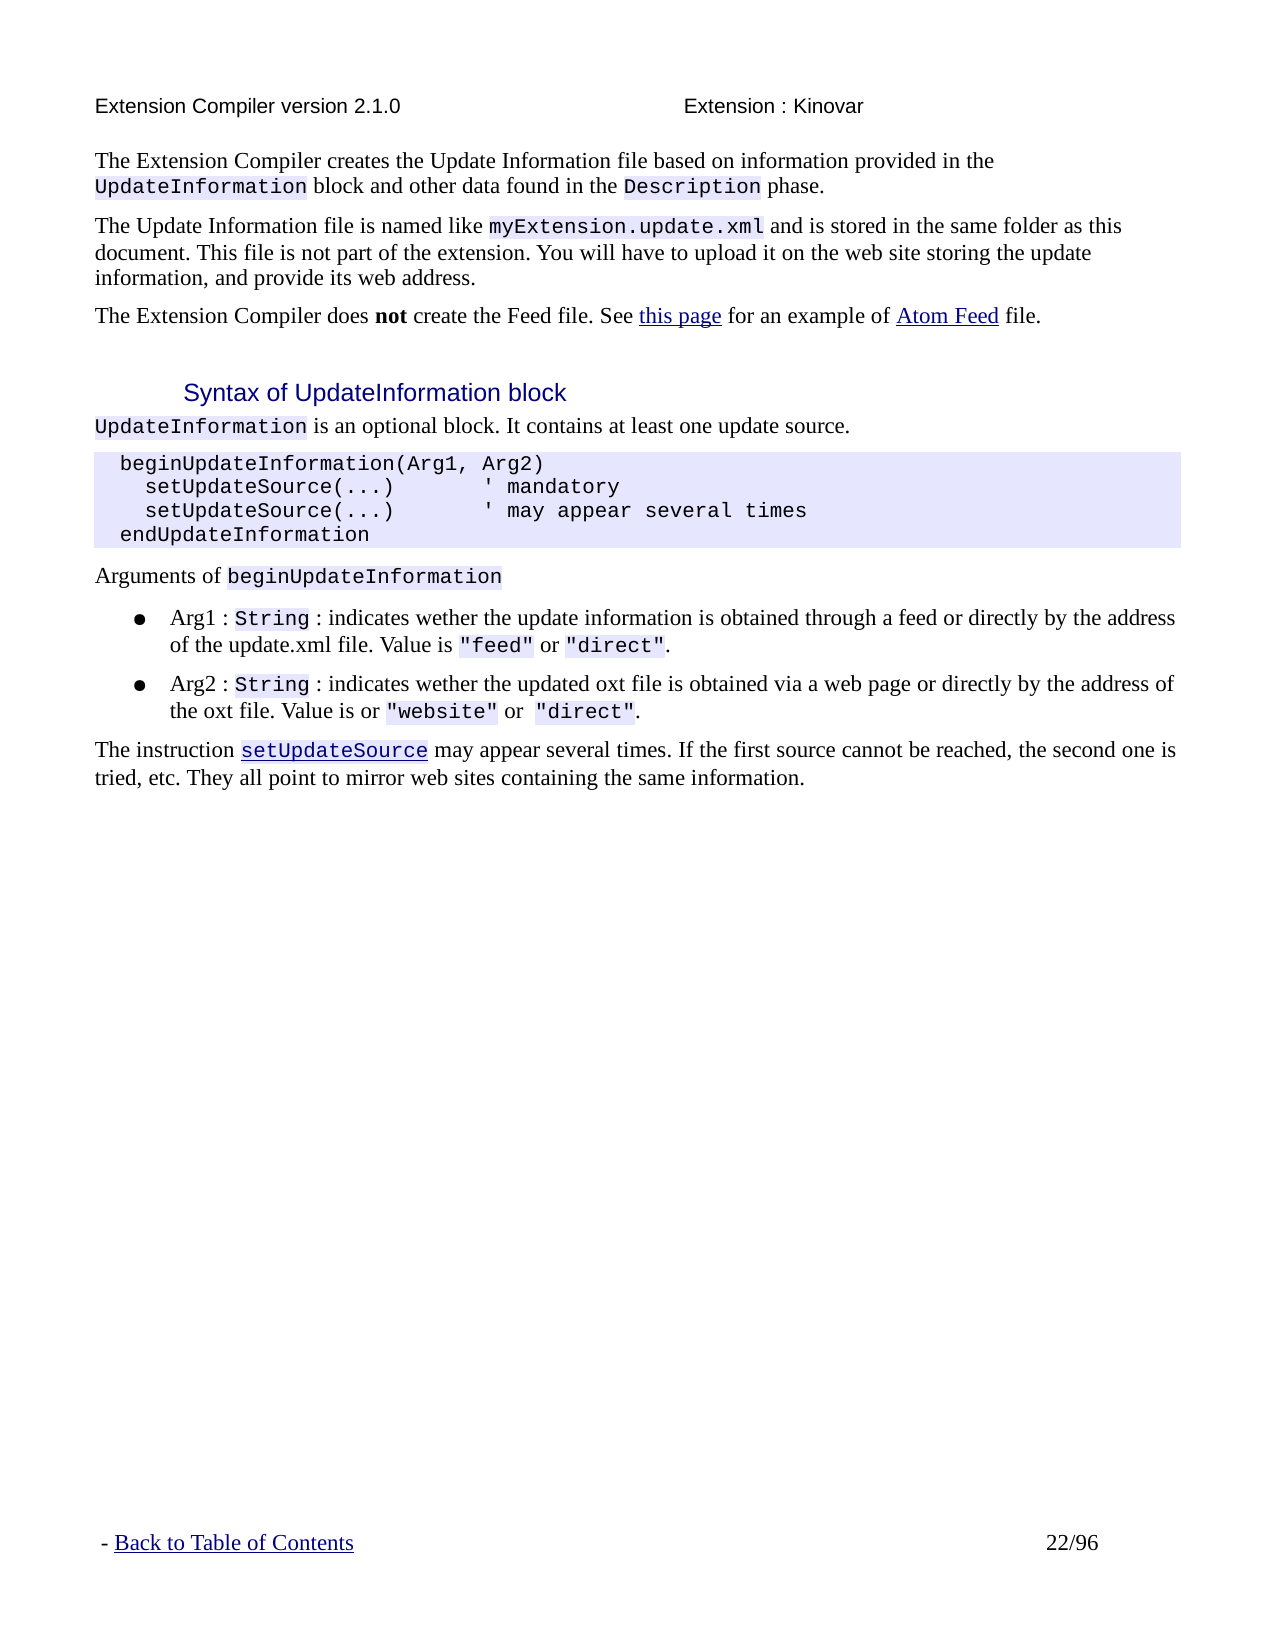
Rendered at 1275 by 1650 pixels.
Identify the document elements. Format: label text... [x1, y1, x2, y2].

text The Update Information file is named like myExtension.update.xml and is stored in the same folder as this document. This file is not part of the extension. You will have to upload it on the web site storing the update information, and provide its web address. [94, 212, 1181, 291]
text endUpdateInformation [94, 524, 1181, 548]
list Arg1 : String : indicates wether the update information is obtained through a feed or directly by the address of the update.xml file. Value is "feed" or "direct". [132, 604, 1181, 658]
list Arg2 : String : indicates wether the updated oxt file is obtained via a web page or directly by the address of the oxt file. Value is or "website" or "direct". [132, 671, 1181, 725]
subtitle Syntax of UpdateInformation block [183, 379, 1181, 407]
text The Extension Compiler does not create the Feed file. See this page for an example of Atom Feed file. [94, 303, 1181, 328]
text setUpdateSource(...) ' may appear several times [94, 500, 1181, 524]
text UpdateInformation is an optional block. It contains at least one update source. [94, 413, 1181, 440]
text Arguments of beginUpdateInformation [94, 563, 1181, 590]
text The instruction setUpdateSource may appear several times. If the first source cannot be reached, the second one is tried, etc. They all point to mirror web sites containing the same information. [94, 737, 1181, 790]
text setUpdateSource(...) ' mandatory [94, 476, 1181, 500]
text The Extension Compiler creates the Update Information file based on information provided in the UpdateInformation block and other data found in the Description phase. [94, 147, 1181, 200]
text beginUpdateInformation(Arg1, Arg2) [94, 452, 1181, 476]
